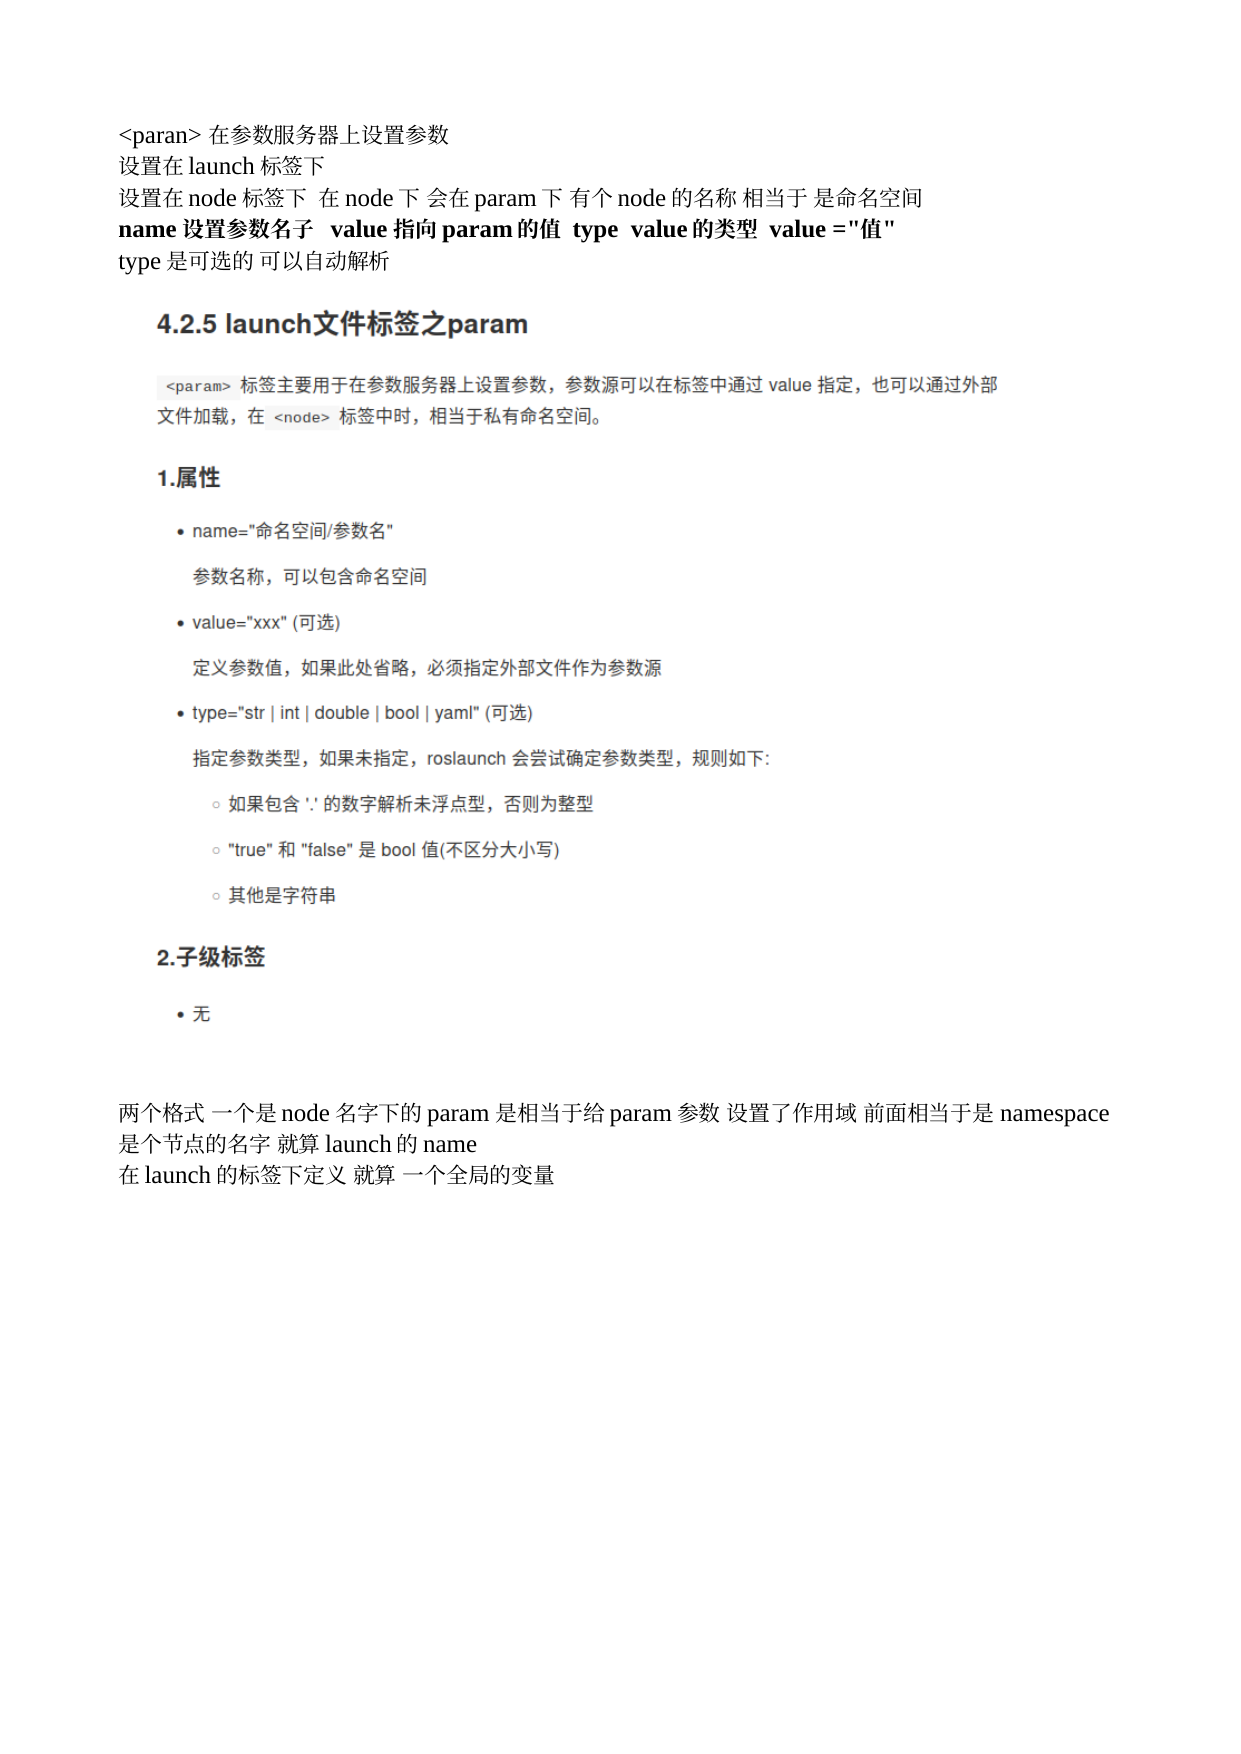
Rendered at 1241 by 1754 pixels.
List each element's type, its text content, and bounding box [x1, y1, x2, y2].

text type是可选的 可以自动解析 [118, 244, 1122, 275]
picture [109, 292, 1114, 1039]
text name 设置参数名子 value 指向param的值 type value的类型 value ="值" [118, 212, 1122, 244]
text 两个格式 一个是node名字下的param 是相当于给param参数 设置了作用域 前面相当于是 namespace是个节点的名字 就算launch的name [118, 1096, 1122, 1159]
text 设置在launch标签下 [118, 149, 1122, 181]
text 在launch的标签下定义 就算 一个全局的变量 [118, 1159, 1122, 1190]
text 设置在node标签下 在node下 会在param下 有个node的名称 相当于 是命名空间 [118, 181, 1122, 212]
text <paran> 在参数服务器上设置参数 [118, 118, 1122, 149]
